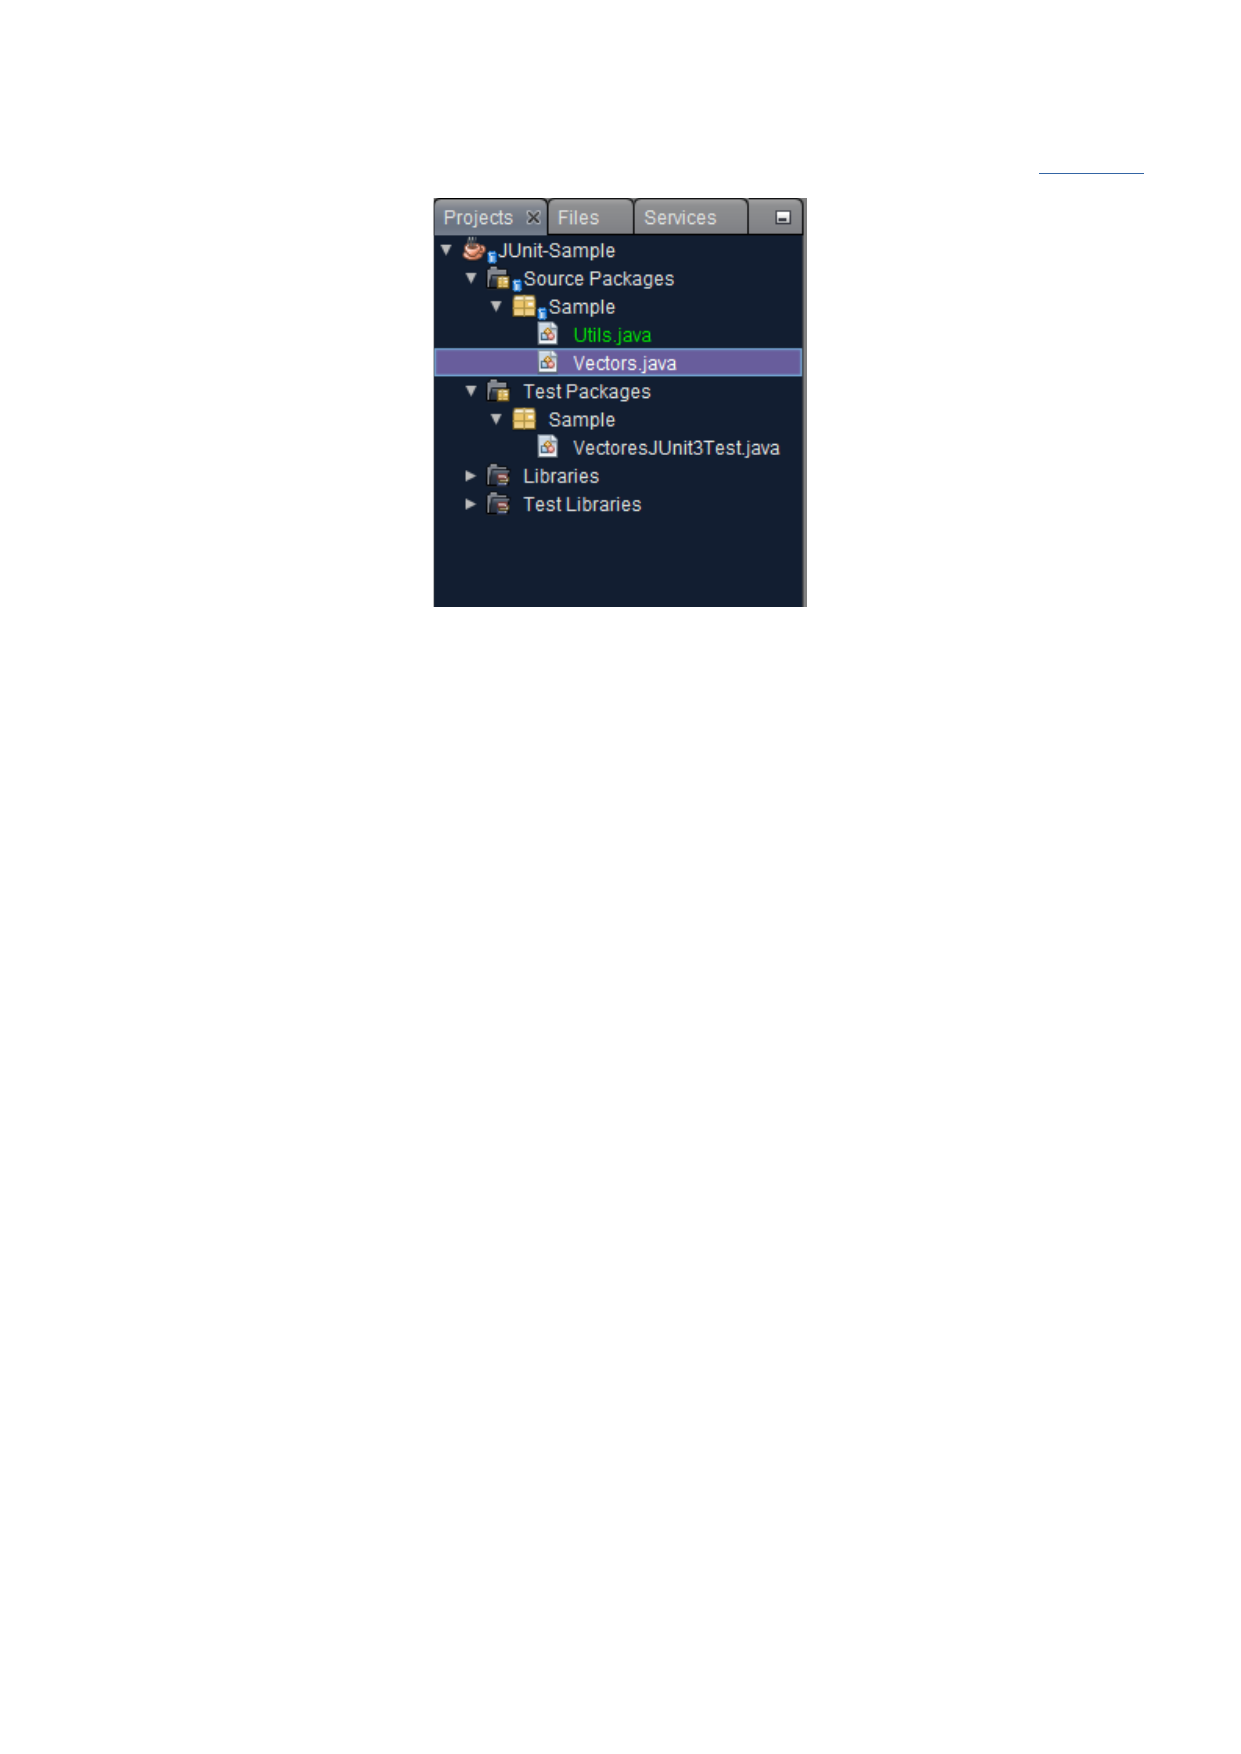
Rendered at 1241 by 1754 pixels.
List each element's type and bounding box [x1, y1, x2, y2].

picture [433, 198, 807, 607]
